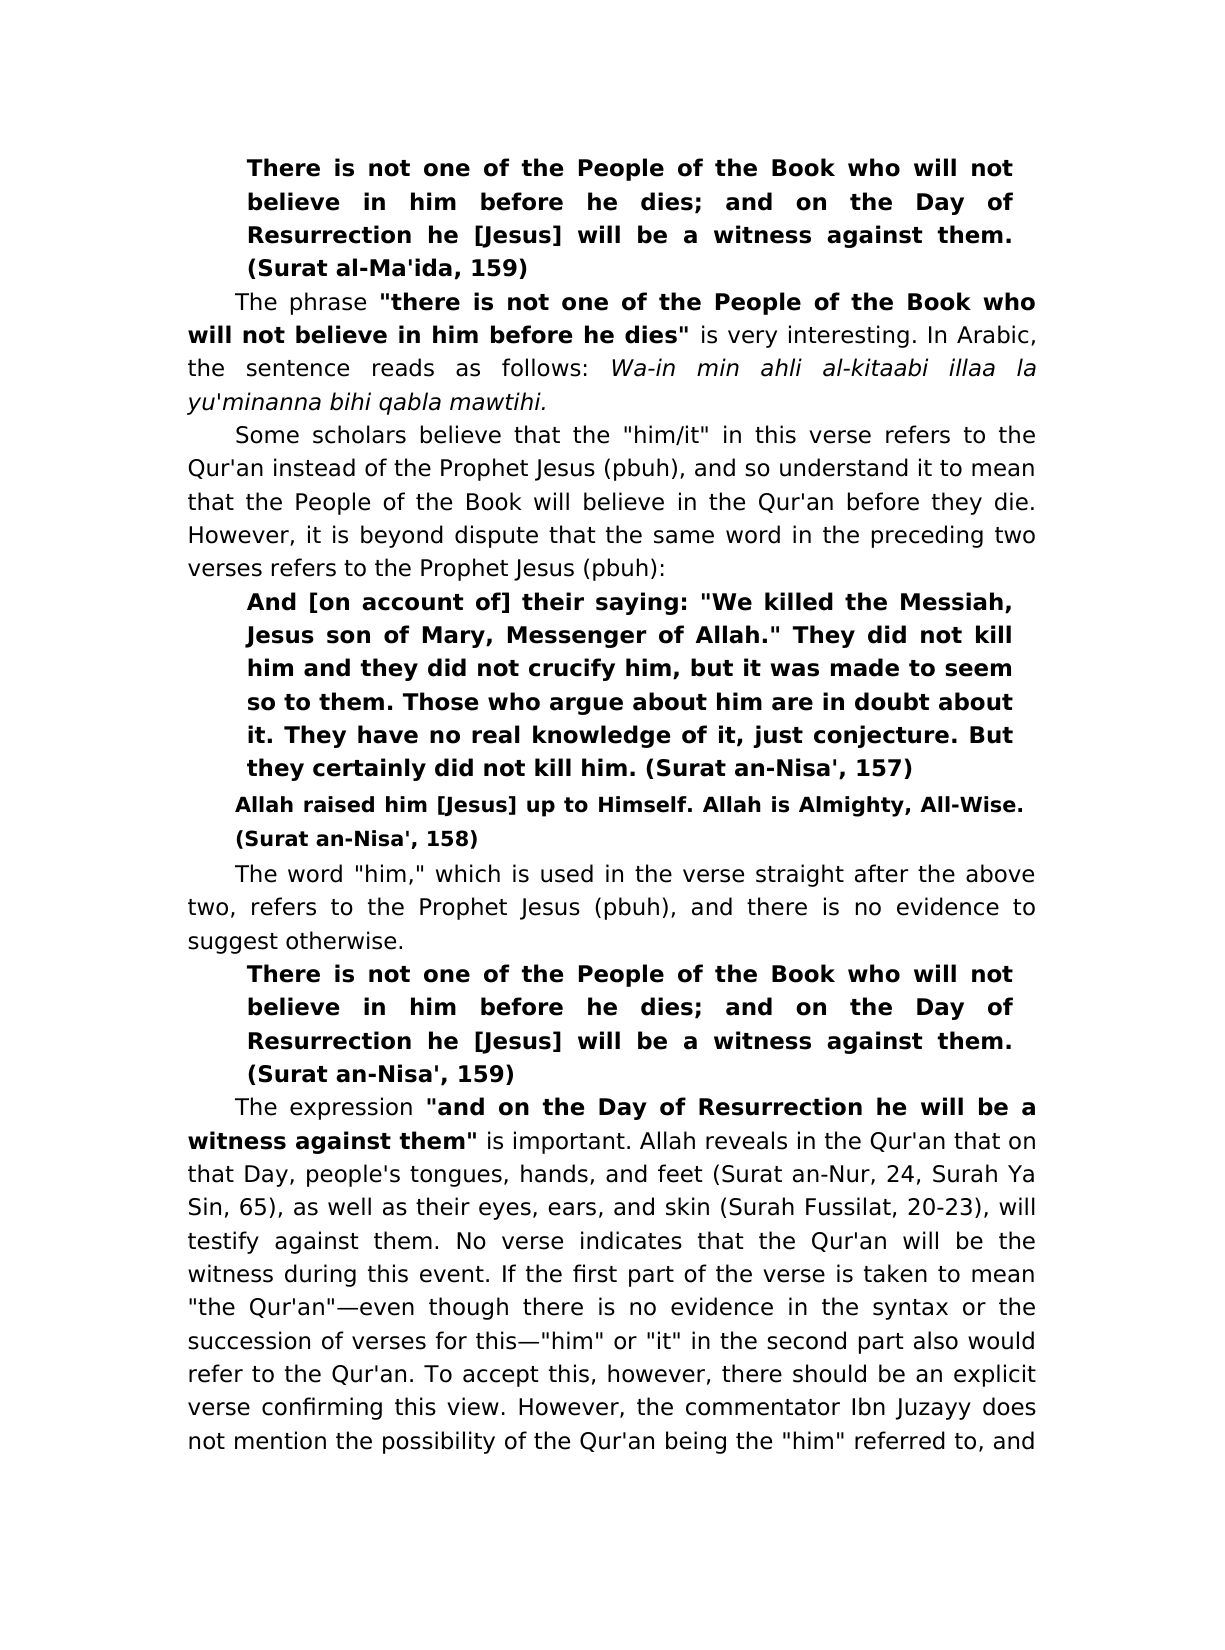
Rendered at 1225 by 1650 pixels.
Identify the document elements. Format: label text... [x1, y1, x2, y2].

text Allah raised him [Jesus] up to Himself. Allah is Almighty, All-Wise. (Surat an-Nisa', 158) [235, 786, 1026, 853]
text There is not one of the People of the Book who will not believe in him before he dies; and on the Day of Resurrection he [Jesus] will be a witness against them. (Surat an-Nisa', 159) [247, 956, 1014, 1089]
text The expression "and on the Day of Resurrection he will be a witness against them" is important. Allah reveals in the Qur'an that on that Day, people's tongues, hands, and feet (Surat an-Nur, 24, Surah Ya Sin, 65), as well as their eyes, ears, and skin (Surah Fussilat, 20-23), will testify against them. No verse indicates that the Qur'an will be the witness during this event. If the first part of the verse is taken to mean "the Qur'an"—even though there is no evidence in the syntax or the succession of verses for this—"him" or "it" in the second part also would refer to the Qur'an. To accept this, however, there should be an explicit verse confirming this view. However, the commentator Ibn Juzayy does not mention the possibility of the Qur'an being the "him" referred to, and [187, 1089, 1037, 1456]
text And [on account of] their saying: "We killed the Messiah, Jesus son of Mary, Messenger of Allah." They did not kill him and they did not crucify him, but it was made to seem so to them. Those who argue about him are in doubt about it. They have no real knowledge of it, just conjecture. But they certainly did not kill him. (Surat an-Nisa', 157) [247, 583, 1014, 783]
text The phrase "there is not one of the People of the Book who will not believe in him before he dies" is very interesting. In Arabic, the sentence reads as follows: Wa-in min ahli al-kitaabi illaa la yu'minanna bihi qabla mawtihi. [187, 283, 1037, 417]
text There is not one of the People of the Book who will not believe in him before he dies; and on the Day of Resurrection he [Jesus] will be a witness against them. (Surat al-Ma'ida, 159) [247, 150, 1014, 283]
text The word "him," which is used in the verse straight after the above two, refers to the Prophet Jesus (pbuh), and there is no evidence to suggest otherwise. [187, 856, 1037, 956]
text Some scholars believe that the "him/it" in this verse refers to the Qur'an instead of the Prophet Jesus (pbuh), and so understand it to mean that the People of the Book will believe in the Qur'an before they die. However, it is beyond dispute that the same word in the preceding two verses refers to the Prophet Jesus (pbuh): [187, 417, 1037, 583]
